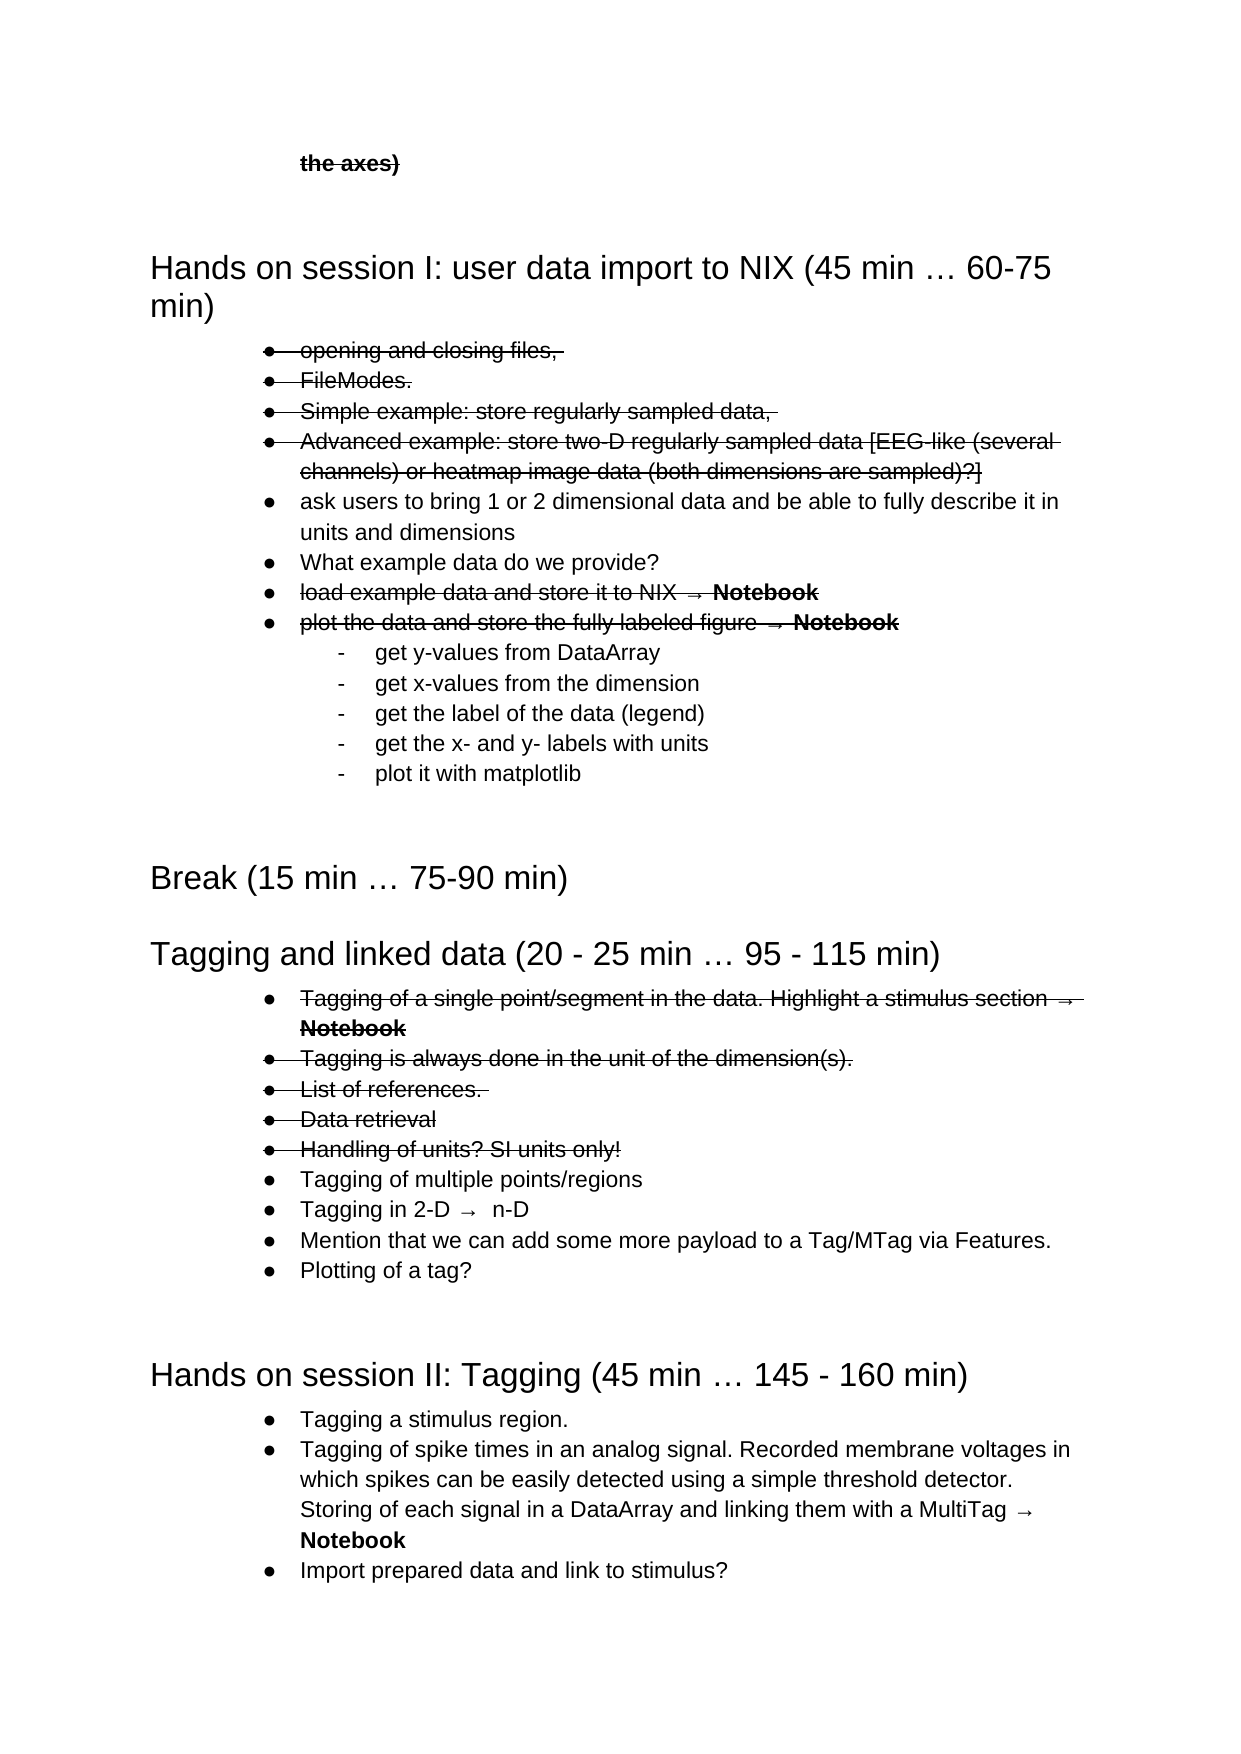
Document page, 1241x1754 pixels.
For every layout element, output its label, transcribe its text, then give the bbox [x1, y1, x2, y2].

list FileModes. [262, 367, 1090, 394]
subtitle Break (15 min … 75-90 min) [150, 858, 1090, 897]
list ask users to bring 1 or 2 dimensional data and be able to fully describe it in units and dimensions [262, 488, 1090, 545]
list Import prepared data and link to stimulus? [262, 1557, 1090, 1583]
list Tagging of multiple points/regions [262, 1166, 1090, 1193]
list List of references. [262, 1076, 1090, 1102]
list Tagging in 2-D → n-D [262, 1196, 1090, 1223]
list Tagging a stimulus region. [262, 1406, 1090, 1432]
list Tagging is always done in the unit of the dimension(s). [262, 1045, 1090, 1072]
list Data retrieval [262, 1106, 1090, 1132]
list get the label of the data (legend) [337, 700, 1090, 726]
list Tagging of spike times in an analog signal. Recorded membrane voltages in which spikes can be easily detected using a simple threshold detector. Storing of each signal in a DataArray and linking them with a MultiTag → Notebook [262, 1436, 1090, 1553]
subtitle Tagging and linked data (20 - 25 min … 95 - 115 min) [150, 934, 1090, 972]
list What example data do we provide? [262, 549, 1090, 575]
list Simple example: store regularly sampled data, [262, 398, 1090, 424]
list Plotting of a tag? [262, 1257, 1090, 1283]
list get y-values from DataArray [337, 639, 1090, 666]
list load example data and store it to NIX → Notebook [262, 579, 1090, 605]
list opening and closing files, [262, 337, 1090, 364]
list plot the data and store the fully labeled figure → Notebook [262, 609, 1090, 636]
list get x-values from the dimension [337, 669, 1090, 696]
list Mention that we can add some more payload to a Tag/MTag via Features. [262, 1227, 1090, 1253]
subtitle Hands on session I: user data import to NIX (45 min … 60-75 min) [150, 248, 1090, 325]
list get the x- and y- labels with units [337, 730, 1090, 756]
list Advanced example: store two-D regularly sampled data [EEG-like (several channels) or heatmap image data (both dimensions are sampled)?] [262, 428, 1090, 484]
subtitle Hands on session II: Tagging (45 min … 145 - 160 min) [150, 1355, 1090, 1393]
list the axes) [262, 150, 1090, 176]
list Tagging of a single point/segment in the data. Highlight a stimulus section → Notebook [262, 985, 1090, 1042]
list plot it with matplotlib [337, 760, 1090, 787]
list Handling of units? SI units only! [262, 1136, 1090, 1162]
